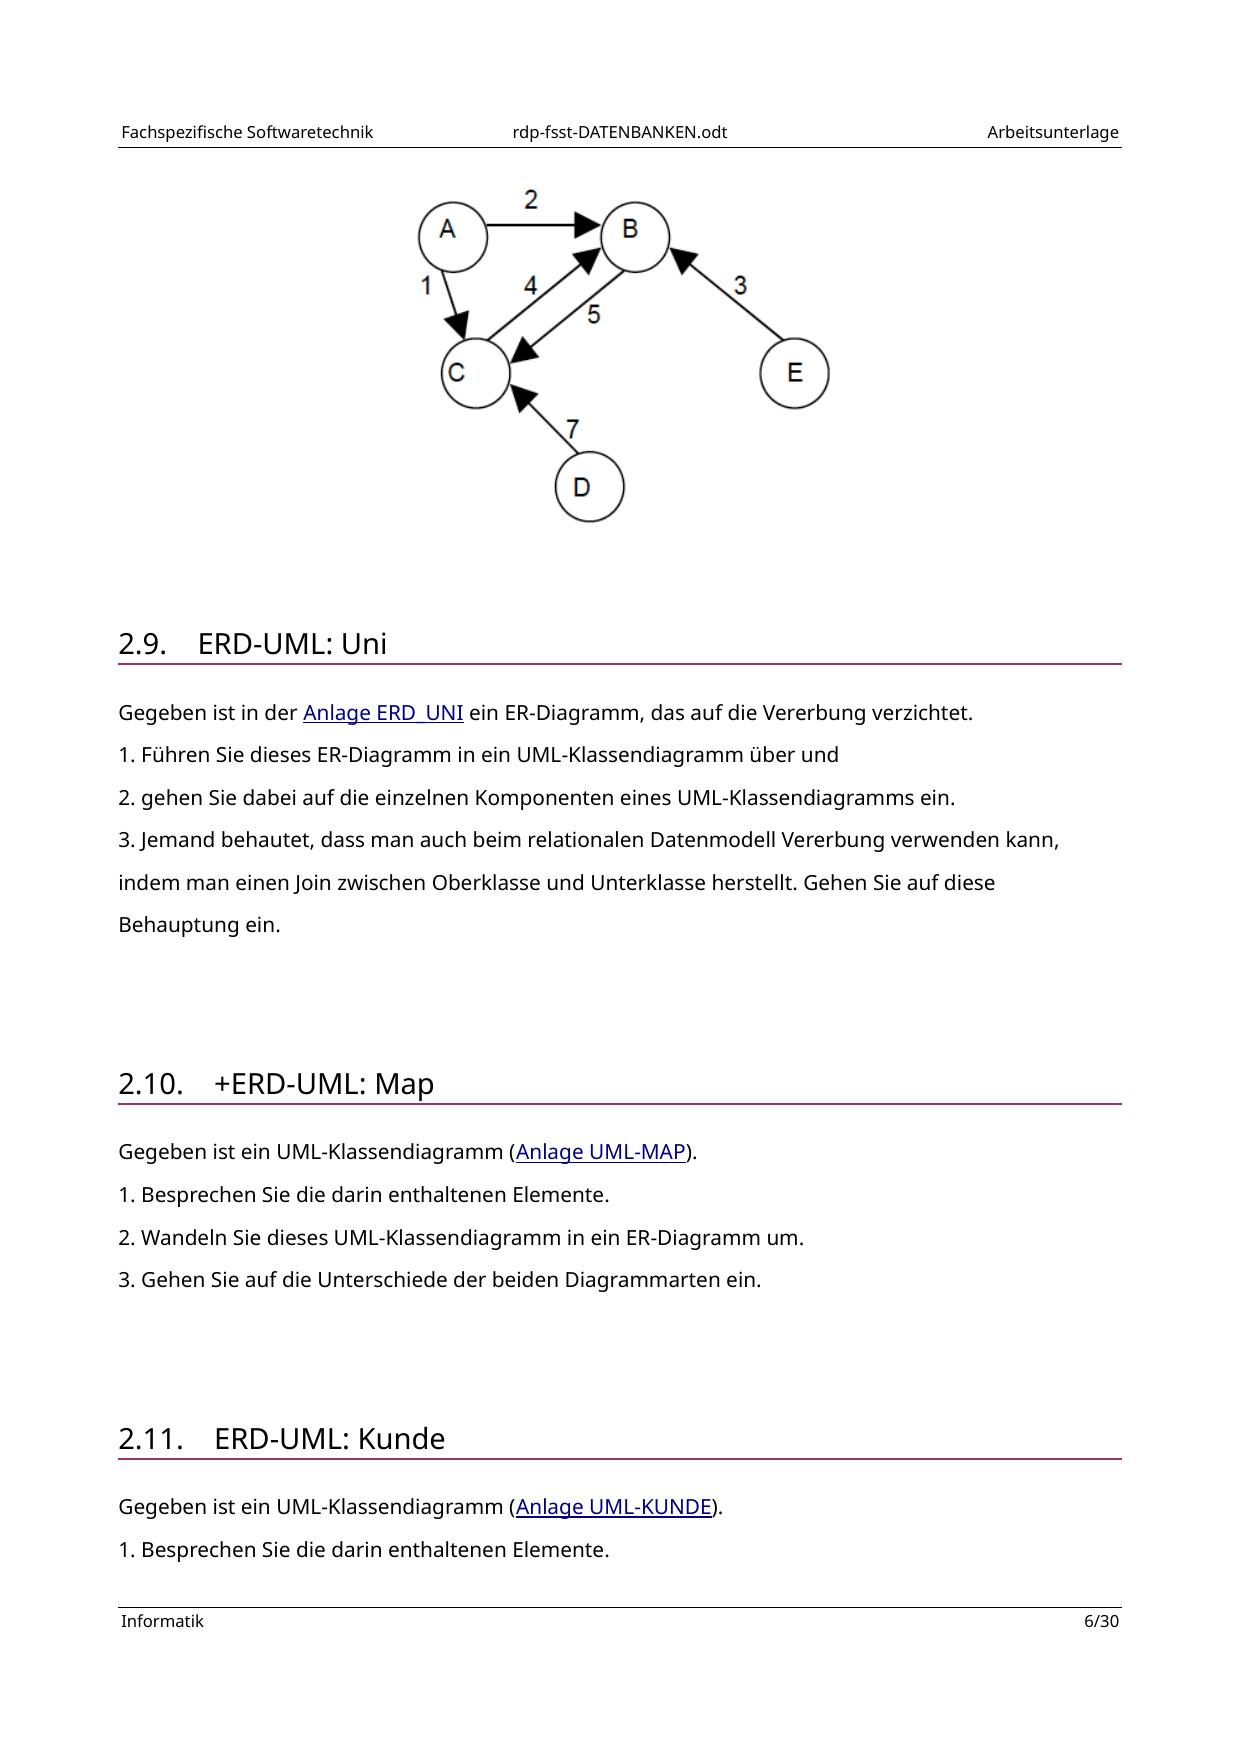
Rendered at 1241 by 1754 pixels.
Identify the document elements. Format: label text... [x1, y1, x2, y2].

picture [384, 176, 856, 542]
text 3. Jemand behautet, dass man auch beim relationalen Datenmodell Vererbung verwenden kann, indem man einen Join zwischen Oberklasse und Unterklasse herstellt. Gehen Sie auf diese Behauptung ein. [118, 825, 1122, 939]
text 1. Besprechen Sie die darin enthaltenen Elemente. [118, 1180, 1122, 1208]
subtitle ERD-UML: Kunde [118, 1418, 1122, 1458]
subtitle +ERD-UML: Map [118, 1063, 1122, 1103]
text 3. Gehen Sie auf die Unterschiede der beiden Diagrammarten ein. [118, 1265, 1122, 1294]
text Gegeben ist ein UML-Klassendiagramm (Anlage UML-MAP). [118, 1137, 1122, 1166]
text Gegeben ist ein UML-Klassendiagramm (Anlage UML-KUNDE). [118, 1492, 1122, 1521]
text 2. gehen Sie dabei auf die einzelnen Komponenten eines UML-Klassendiagramms ein. [118, 783, 1122, 811]
text Gegeben ist in der Anlage ERD_UNI ein ER-Diagramm, das auf die Vererbung verzichtet. [118, 698, 1122, 726]
text 1. Besprechen Sie die darin enthaltenen Elemente. [118, 1535, 1122, 1563]
text 2. Wandeln Sie dieses UML-Klassendiagramm in ein ER-Diagramm um. [118, 1223, 1122, 1251]
subtitle ERD-UML: Uni [118, 623, 1122, 663]
text 1. Führen Sie dieses ER-Diagramm in ein UML-Klassendiagramm über und [118, 740, 1122, 769]
